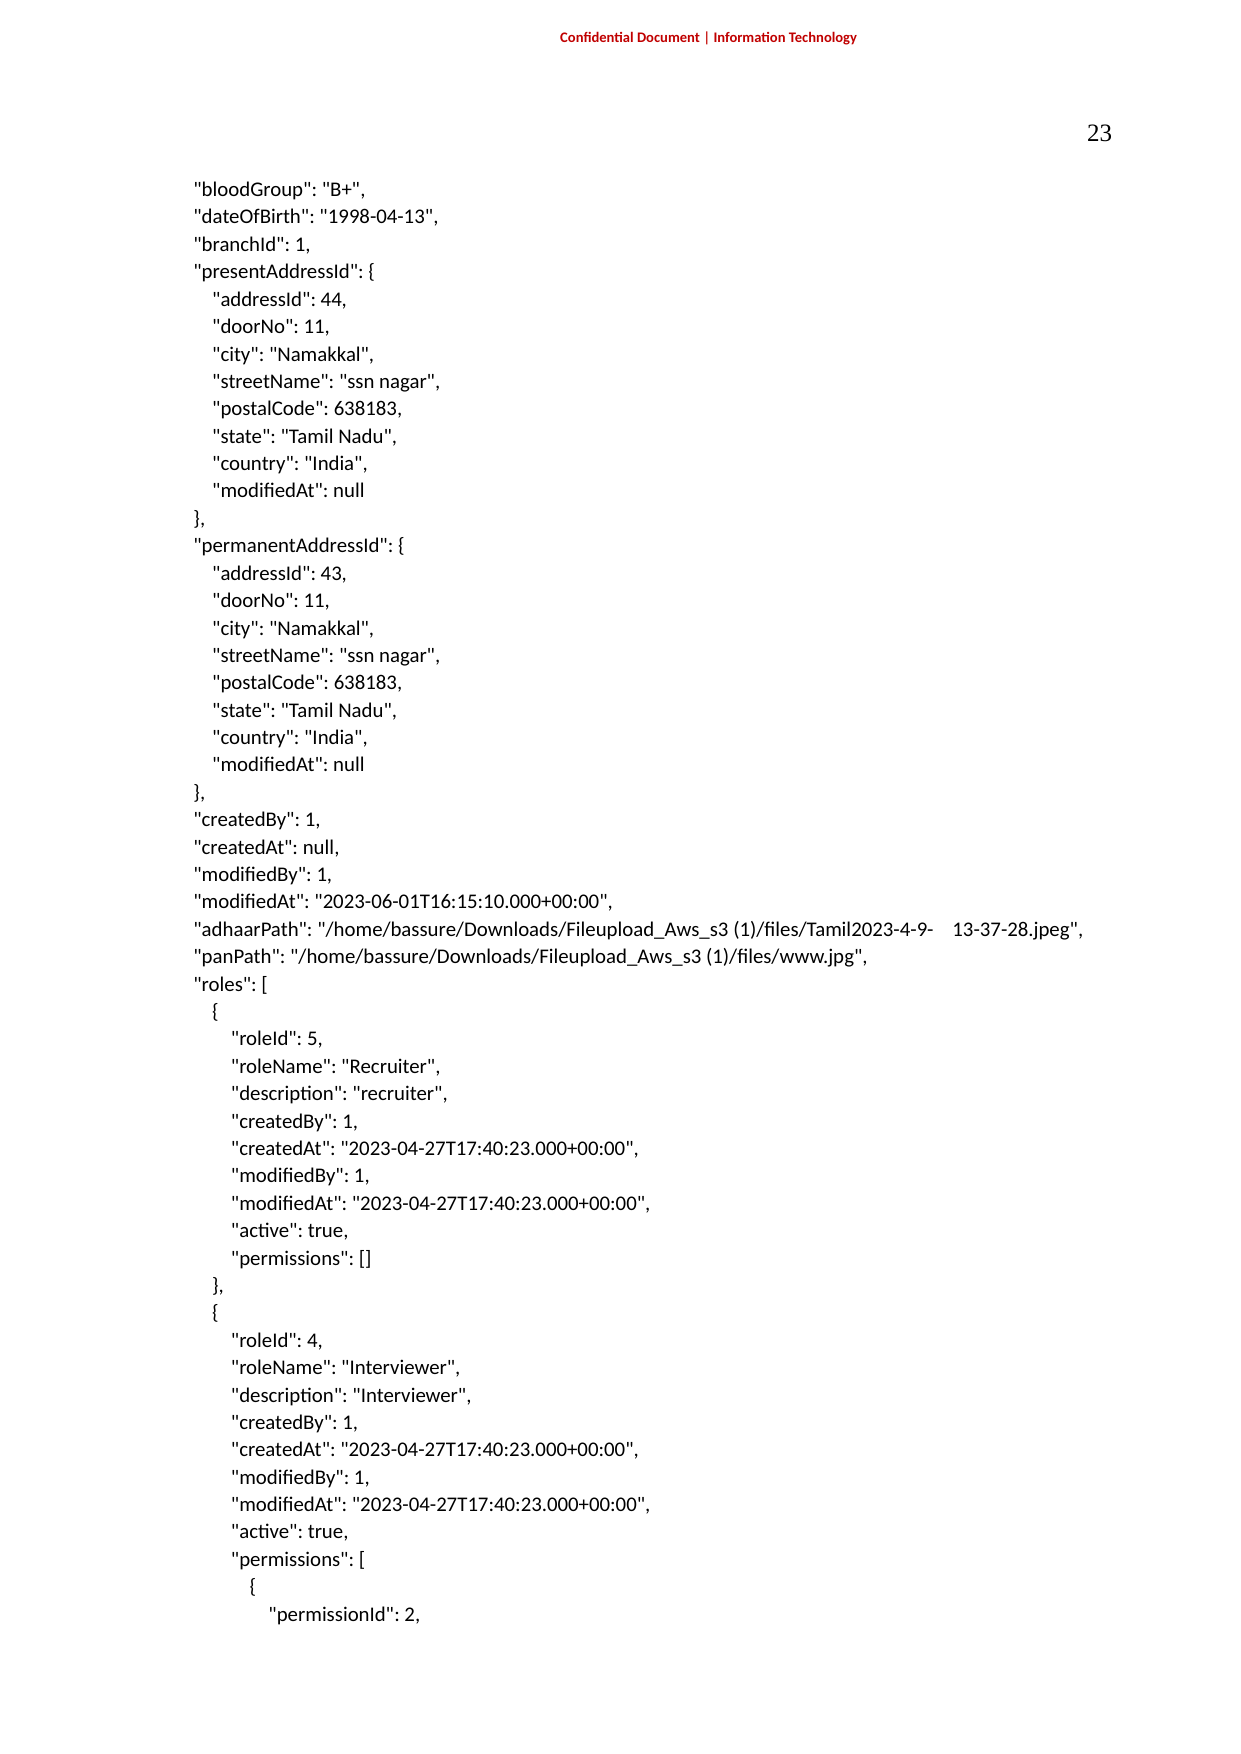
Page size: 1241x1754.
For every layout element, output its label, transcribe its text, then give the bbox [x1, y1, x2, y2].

text "modifiedAt": "2023-06-01T16:15:10.000+00:00", [118, 889, 1122, 914]
text "description": "Interviewer", [118, 1382, 1122, 1407]
text "createdBy": 1, [118, 1409, 1122, 1434]
text "roleName": "Interviewer", [118, 1354, 1122, 1380]
text "createdBy": 1, [118, 1108, 1122, 1133]
text "permissions": [ [118, 1546, 1122, 1572]
text "modifiedBy": 1, [118, 861, 1122, 887]
text "addressId": 43, [118, 560, 1122, 585]
text }, [118, 1272, 1122, 1298]
text }, [118, 779, 1122, 804]
text { [118, 1573, 1122, 1599]
text "active": true, [118, 1519, 1122, 1544]
text "city": "Namakkal", [118, 615, 1122, 640]
text "streetName": "ssn nagar", [118, 642, 1122, 667]
text "modifiedAt": "2023-04-27T17:40:23.000+00:00", [118, 1491, 1122, 1517]
text "postalCode": 638183, [118, 669, 1122, 695]
text "active": true, [118, 1217, 1122, 1243]
text "postalCode": 638183, [118, 396, 1122, 421]
text "modifiedAt": null [118, 752, 1122, 777]
text "modifiedBy": 1, [118, 1464, 1122, 1489]
text "state": "Tamil Nadu", [118, 423, 1122, 448]
text "createdAt": null, [118, 834, 1122, 859]
text { [118, 1299, 1122, 1325]
text { [118, 998, 1122, 1024]
text "country": "India", [118, 450, 1122, 476]
text "modifiedAt": null [118, 478, 1122, 503]
text }, [118, 505, 1122, 531]
text "addressId": 44, [118, 286, 1122, 311]
text "roleName": "Recruiter", [118, 1053, 1122, 1078]
text "modifiedBy": 1, [118, 1163, 1122, 1188]
text "country": "India", [118, 724, 1122, 750]
text "roleId": 5, [118, 1026, 1122, 1051]
text "permissions": [] [118, 1245, 1122, 1270]
text "doorNo": 11, [118, 313, 1122, 339]
text "permissionId": 2, [118, 1601, 1122, 1626]
text "createdAt": "2023-04-27T17:40:23.000+00:00", [118, 1437, 1122, 1462]
text "modifiedAt": "2023-04-27T17:40:23.000+00:00", [118, 1190, 1122, 1215]
text "bloodGroup": "B+", [118, 176, 1122, 202]
text "roles": [ [118, 971, 1122, 996]
text "branchId": 1, [118, 231, 1122, 257]
text "permanentAddressId": { [118, 532, 1122, 558]
text "streetName": "ssn nagar", [118, 368, 1122, 393]
text "createdBy": 1, [118, 806, 1122, 832]
text "description": "recruiter", [118, 1080, 1122, 1106]
text "createdAt": "2023-04-27T17:40:23.000+00:00", [118, 1135, 1122, 1161]
text "panPath": "/home/bassure/Downloads/Fileupload_Aws_s3 (1)/files/www.jpg", [118, 943, 1122, 969]
text "roleId": 4, [118, 1327, 1122, 1352]
text "adhaarPath": "/home/bassure/Downloads/Fileupload_Aws_s3 (1)/files/Tamil2023-4-9- 13-37-28.jpeg", [118, 916, 1122, 941]
text "presentAddressId": { [118, 258, 1122, 284]
text "dateOfBirth": "1998-04-13", [118, 204, 1122, 229]
text "doorNo": 11, [118, 587, 1122, 613]
text "city": "Namakkal", [118, 341, 1122, 366]
text "state": "Tamil Nadu", [118, 697, 1122, 722]
